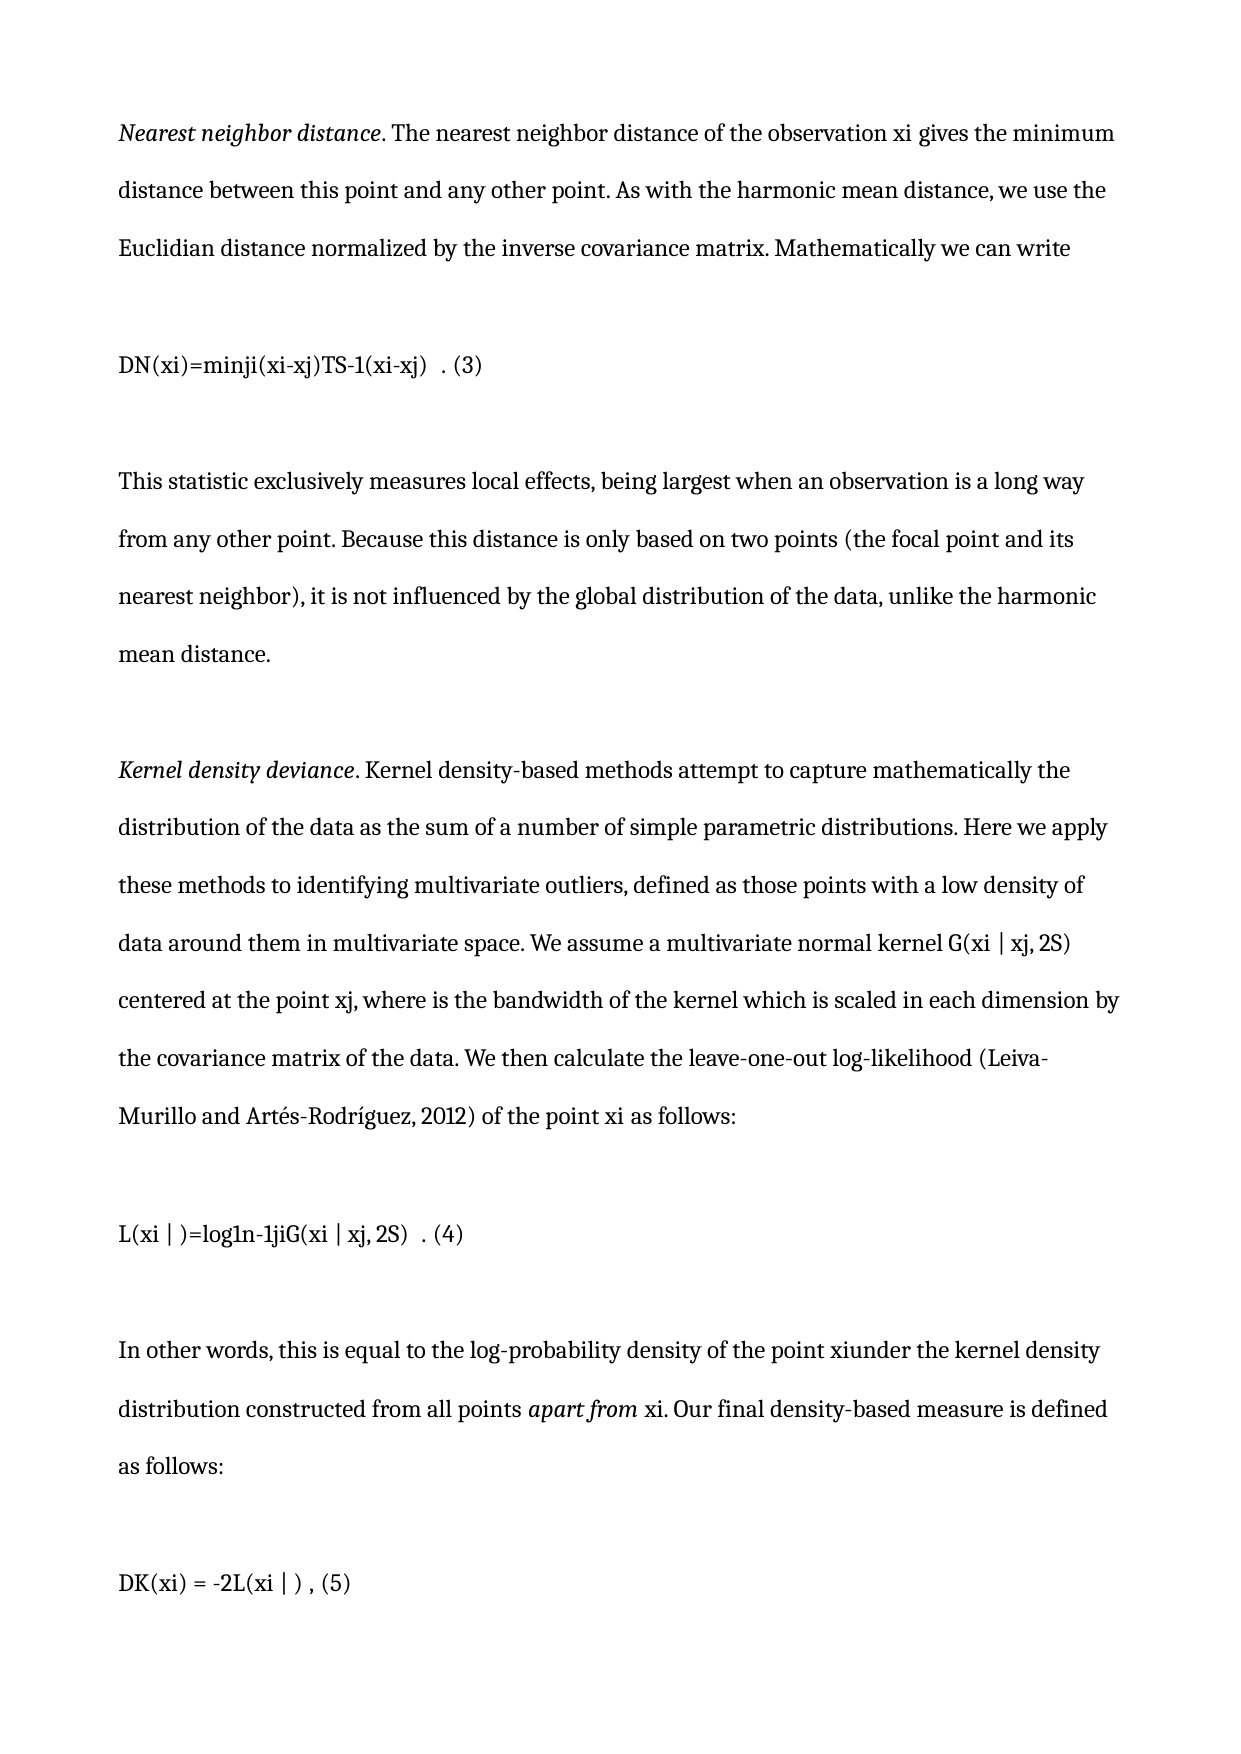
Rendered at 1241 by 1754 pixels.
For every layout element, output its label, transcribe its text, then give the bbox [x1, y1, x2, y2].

text Nearest neighbor distance. The nearest neighbor distance of the observation xi gives the minimum distance between this point and any other point. As with the harmonic mean distance, we use the Euclidian distance normalized by the inverse covariance matrix. Mathematically we can write [118, 118, 1122, 263]
text In other words, this is equal to the log-probability density of the point xiunder the kernel density distribution constructed from all points apart from xi. Our final density-based measure is defined as follows: [118, 1336, 1122, 1481]
text L(xi | )=log1n-1jiG(xi | xj, 2S) . (4) [118, 1219, 1122, 1248]
text DN(xi)=minji(xi-xj)TS-1(xi-xj) . (3) [118, 350, 1122, 379]
text Kernel density deviance. Kernel density-based methods attempt to capture mathematically the distribution of the data as the sum of a number of simple parametric distributions. Here we apply these methods to identifying multivariate outliers, defined as those points with a low density of data around them in multivariate space. We assume a multivariate normal kernel G(xi | xj, 2S) centered at the point xj, where is the bandwidth of the kernel which is scaled in each dimension by the covariance matrix of the data. We then calculate the leave-one-out log-likelihood (Leiva-Murillo and Artés-Rodríguez, 2012) of the point xi as follows: [118, 756, 1122, 1131]
text This statistic exclusively measures local effects, being largest when an observation is a long way from any other point. Because this distance is only based on two points (the focal point and its nearest neighbor), it is not influenced by the global distribution of the data, unlike the harmonic mean distance. [118, 467, 1122, 668]
text DK(xi) = -2L(xi | ) , (5) [118, 1568, 1122, 1598]
